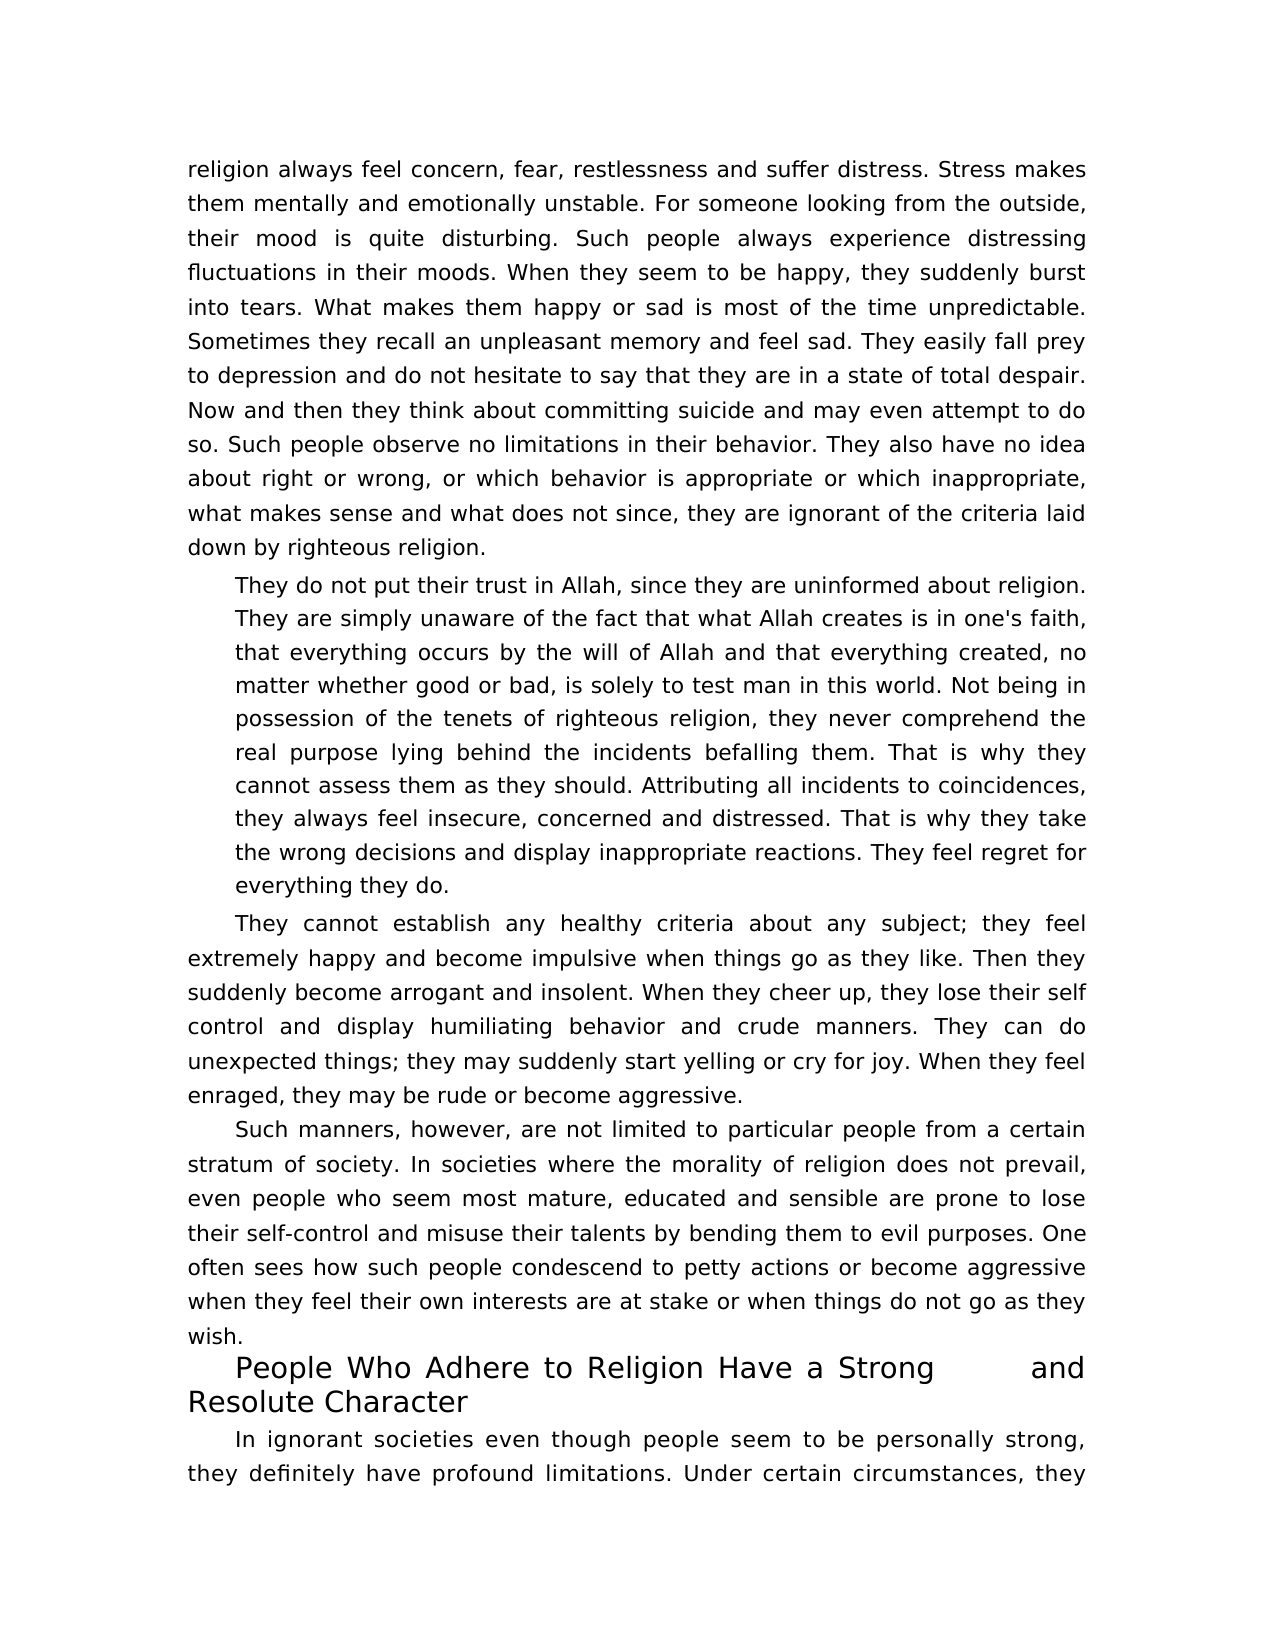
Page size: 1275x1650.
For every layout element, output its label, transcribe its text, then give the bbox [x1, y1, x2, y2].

text religion always feel concern, fear, restlessness and suffer distress. Stress makes them mentally and emotionally unstable. For someone looking from the outside, their mood is quite disturbing. Such people always experience distressing fluctuations in their moods. When they seem to be happy, they suddenly burst into tears. What makes them happy or sad is most of the time unpredictable. Sometimes they recall an unpleasant memory and feel sad. They easily fall prey to depression and do not hesitate to say that they are in a state of total despair. Now and then they think about committing suicide and may even attempt to do so. Such people observe no limitations in their behavior. They also have no idea about right or wrong, or which behavior is appropriate or which inappropriate, what makes sense and what does not since, they are ignorant of the criteria laid down by righteous religion. [187, 150, 1087, 562]
text People Who Adhere to Religion Have a Strong and Resolute Character [187, 1351, 1087, 1420]
text Such manners, however, are not limited to particular people from a certain stratum of society. In societies where the morality of religion does not prevail, even people who seem most mature, educated and sensible are prone to lose their self-control and misuse their talents by bending them to evil purposes. One often sees how such people condescend to petty actions or become aggressive when they feel their own interests are at stake or when things do not go as they wish. [187, 1110, 1087, 1351]
text In ignorant societies even though people seem to be personally strong, they definitely have profound limitations. Under certain circumstances, they [187, 1420, 1087, 1488]
text They cannot establish any healthy criteria about any subject; they feel extremely happy and become impulsive when things go as they like. Then they suddenly become arrogant and insolent. When they cheer up, they lose their self control and display humiliating behavior and crude manners. They can do unexpected things; they may suddenly start yelling or cry for joy. When they feel enraged, they may be rude or become aggressive. [187, 904, 1087, 1110]
text They do not put their trust in Allah, since they are uninformed about religion. They are simply unaware of the fact that what Allah creates is in one's faith, that everything occurs by the will of Allah and that everything created, no matter whether good or bad, is solely to test man in this world. Not being in possession of the tenets of righteous religion, they never comprehend the real purpose lying behind the incidents befalling them. That is why they cannot assess them as they should. Attributing all incidents to coincidences, they always feel insecure, concerned and distressed. That is why they take the wrong decisions and display inappropriate reactions. They feel regret for everything they do. [235, 567, 1087, 900]
